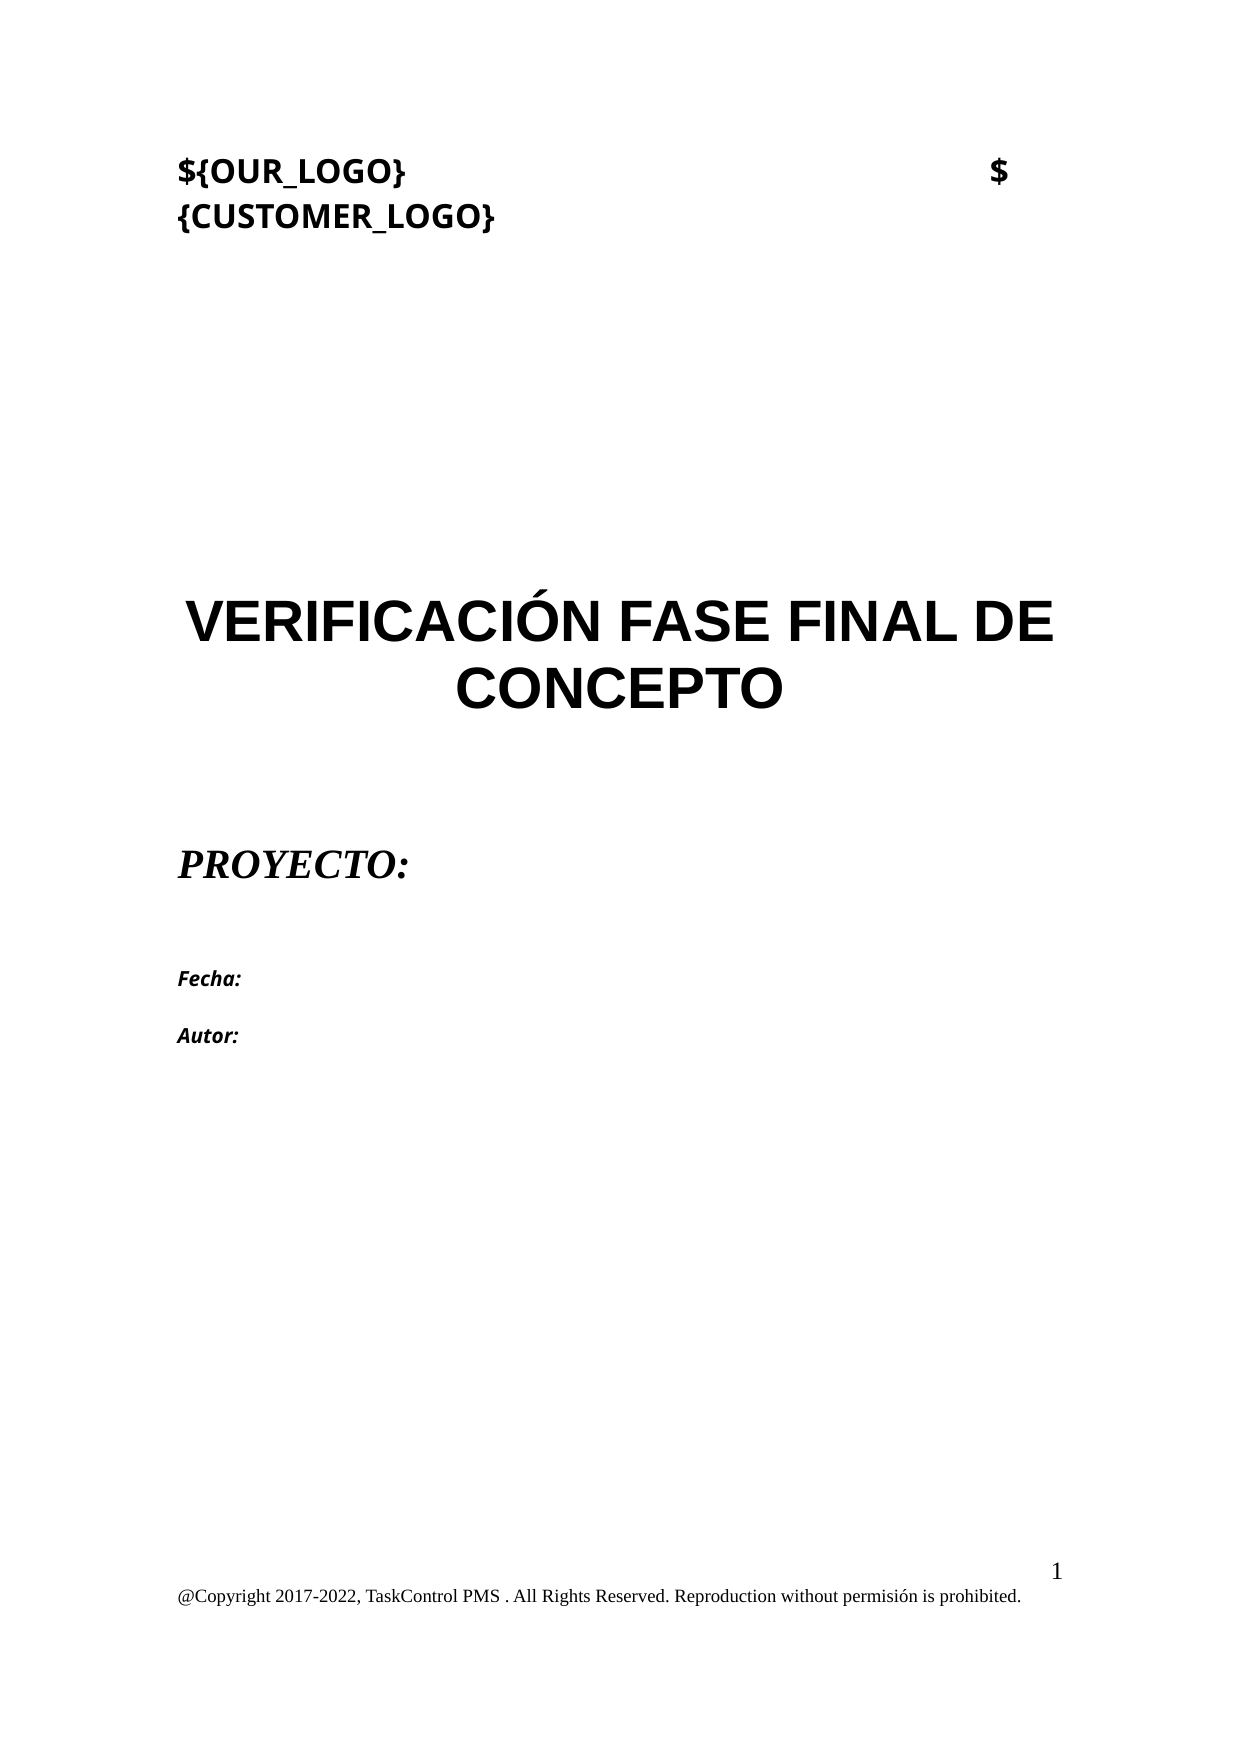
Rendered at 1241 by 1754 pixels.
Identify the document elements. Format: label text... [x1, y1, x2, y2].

subtitle PROYECTO: [177, 839, 1063, 887]
text Autor: [177, 993, 1063, 1050]
text Fecha: [177, 964, 1063, 993]
text VERIFICACIÓN FASE FINAL DE CONCEPTO [177, 587, 1063, 721]
